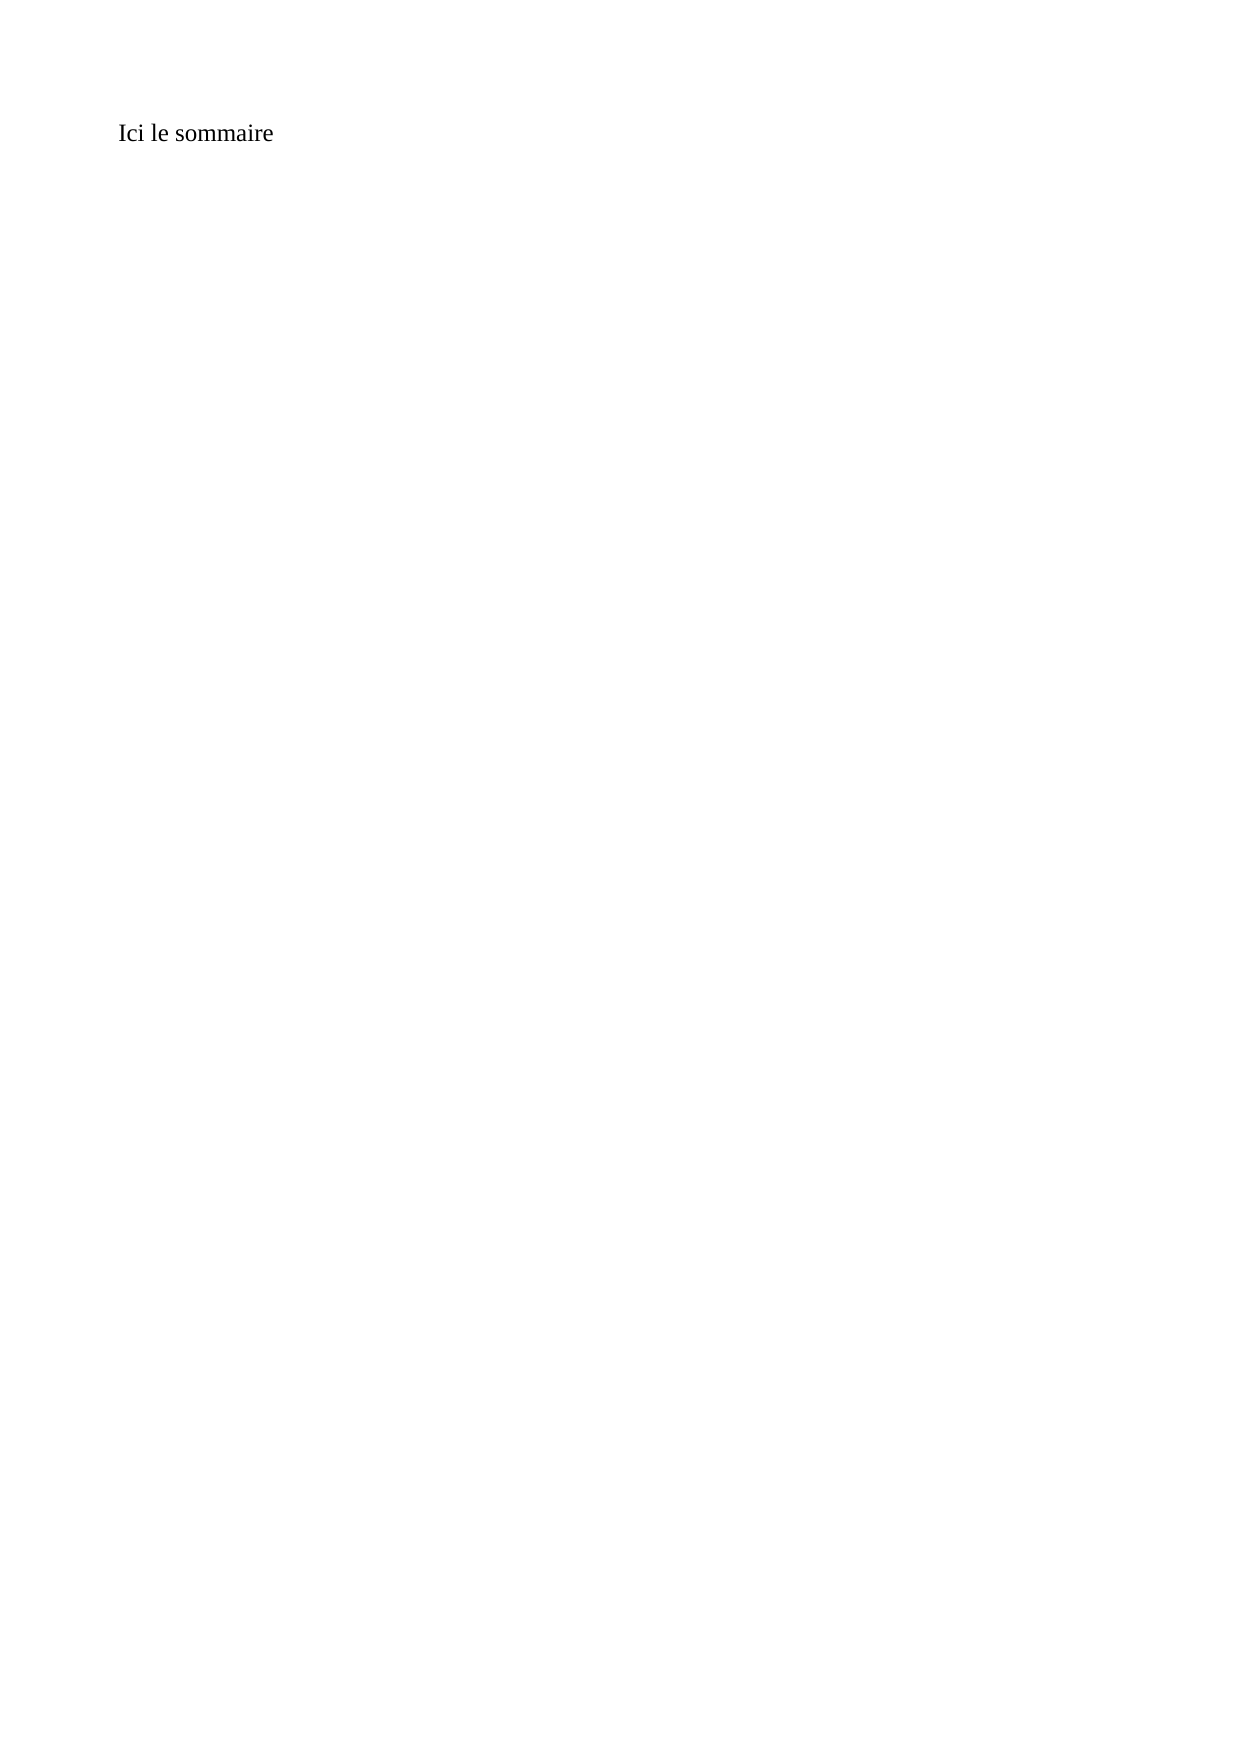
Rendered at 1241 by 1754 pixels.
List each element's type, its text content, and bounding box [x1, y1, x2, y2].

text Ici le sommaire [118, 118, 1122, 147]
